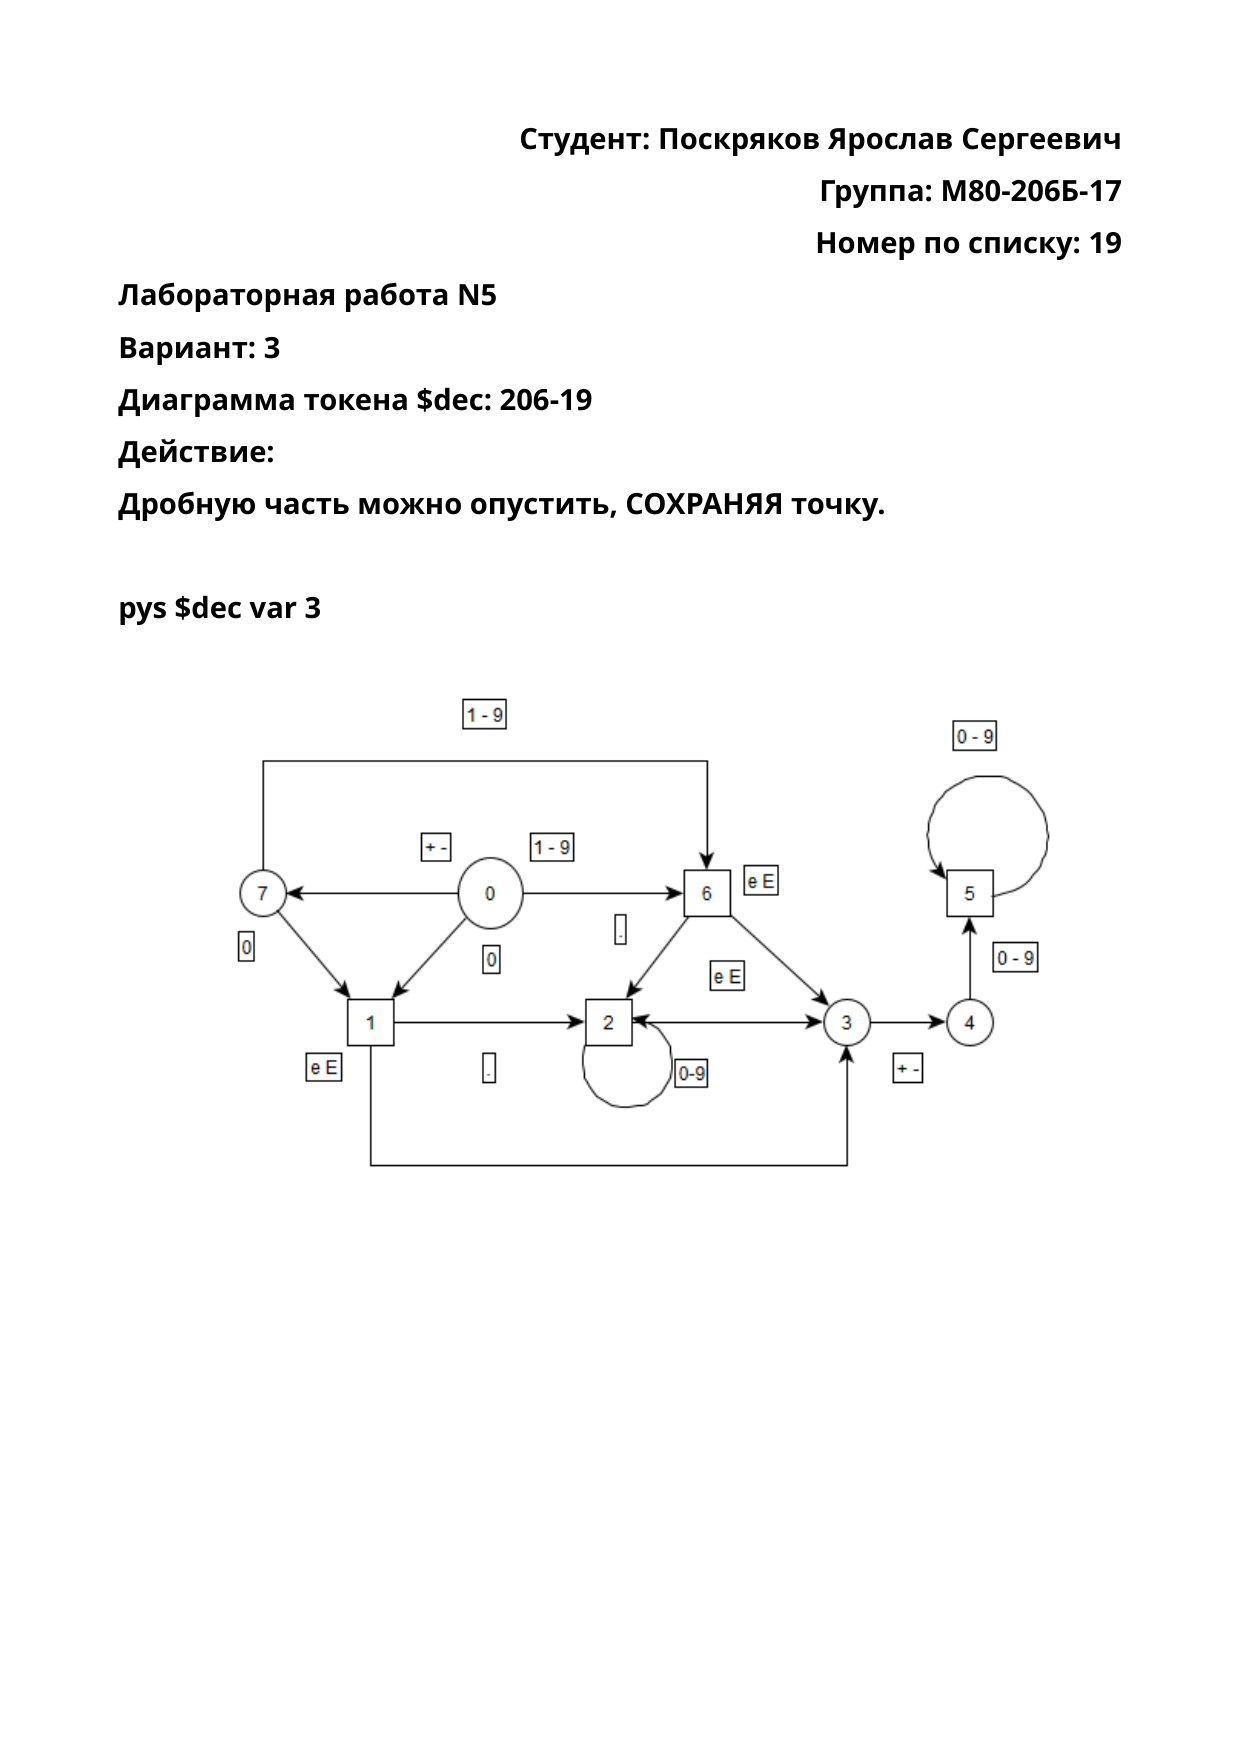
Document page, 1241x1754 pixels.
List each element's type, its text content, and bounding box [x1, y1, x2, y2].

picture [106, 640, 1111, 1242]
text Номер по списку: 19 [118, 222, 1122, 262]
text Вариант: 3 [118, 327, 1122, 367]
text Диаграмма токена $dec: 206-19 [118, 379, 1122, 419]
text Лабораторная работа N5 [118, 275, 1122, 314]
text Группа: M80-206Б-17 [118, 170, 1122, 210]
text Студент: Поскряков Ярослав Сергеевич [118, 118, 1122, 158]
text pys $dec var 3 [118, 588, 1122, 627]
text Действие: [118, 431, 1122, 471]
text Дробную часть можно опустить, СОХРАНЯЯ точку. [118, 483, 1122, 523]
